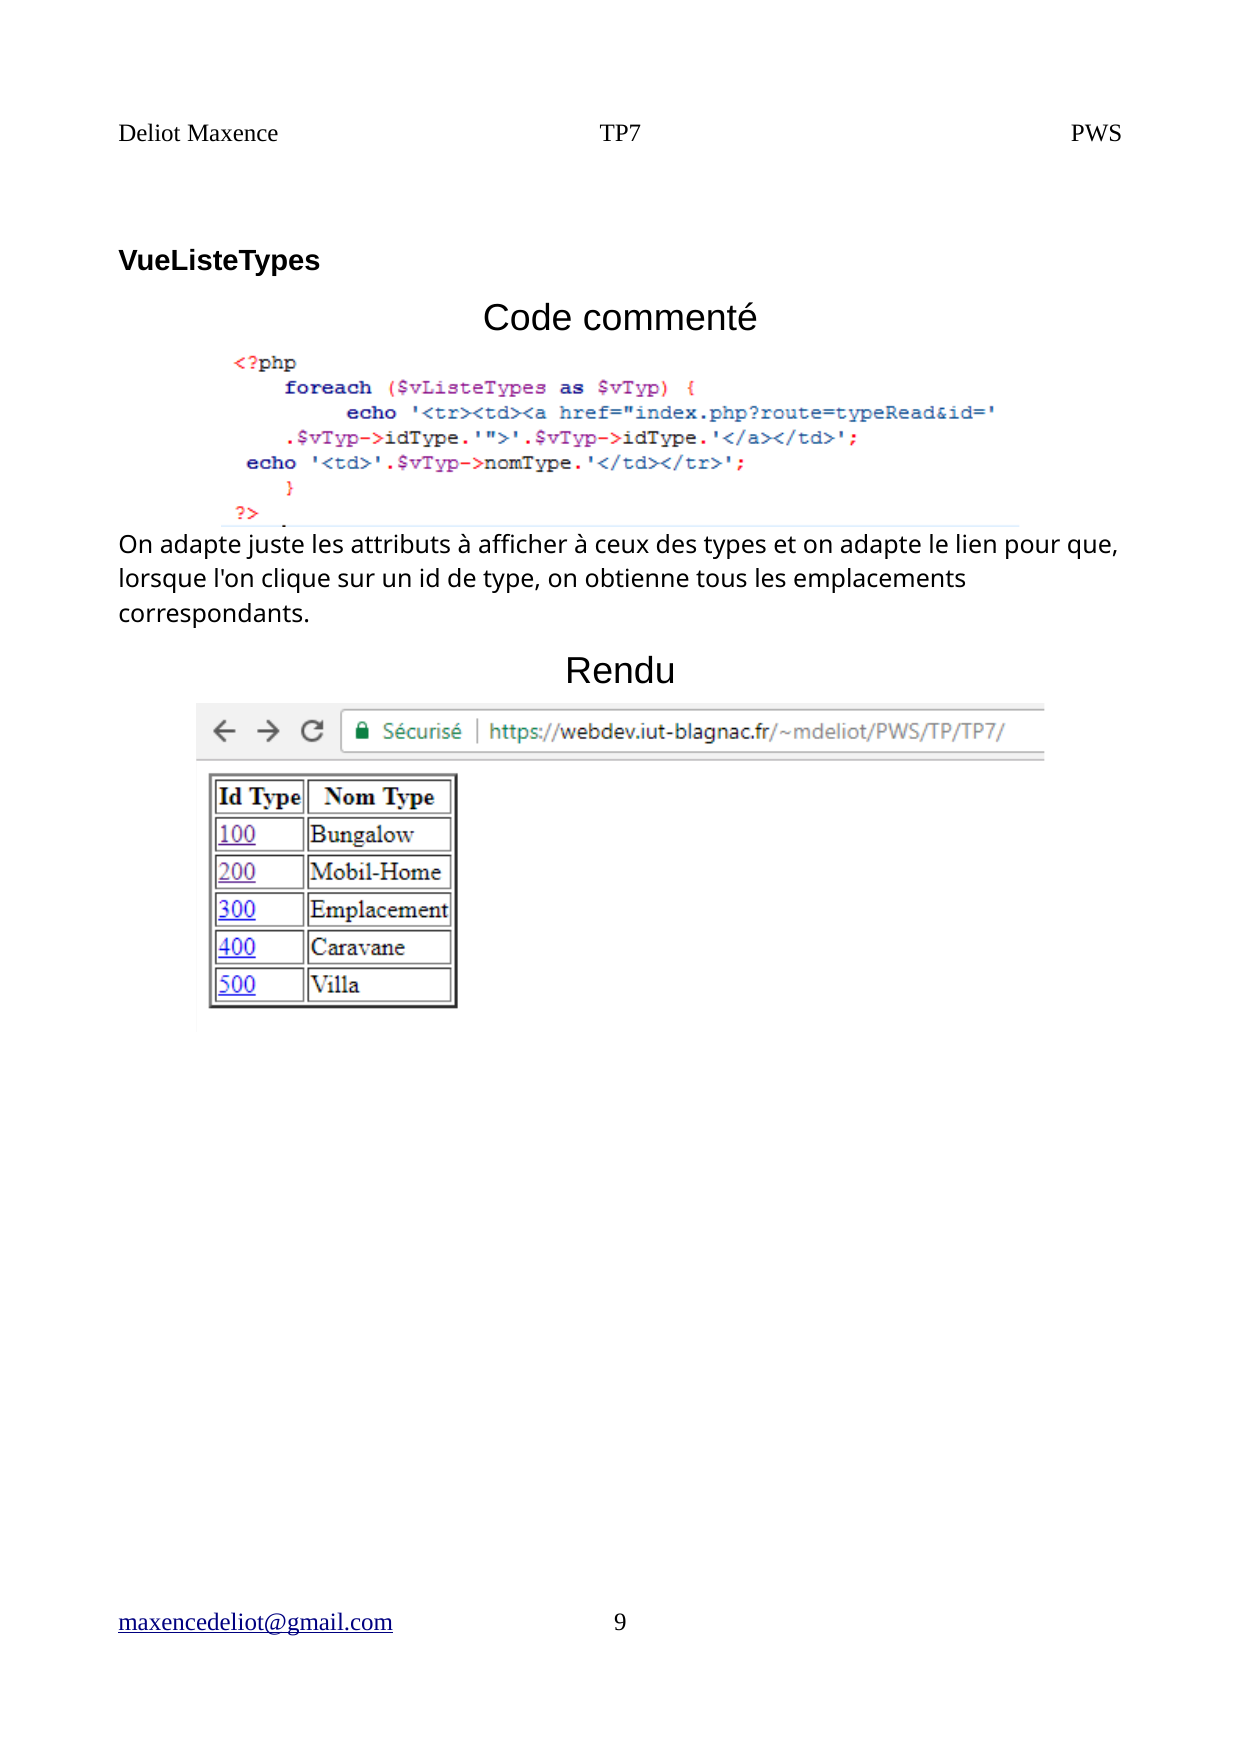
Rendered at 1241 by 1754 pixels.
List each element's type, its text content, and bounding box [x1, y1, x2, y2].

subtitle VueListeTypes [118, 243, 1122, 276]
subtitle Code commenté [118, 295, 1122, 338]
subtitle Rendu [118, 648, 1122, 691]
picture [196, 703, 1045, 1032]
text On adapte juste les attributs à afficher à ceux des types et on adapte le lien pour que, lorsque l'on clique sur un id de type, on obtienne tous les emplacements correspondants. [118, 351, 1122, 629]
picture [221, 350, 1020, 527]
